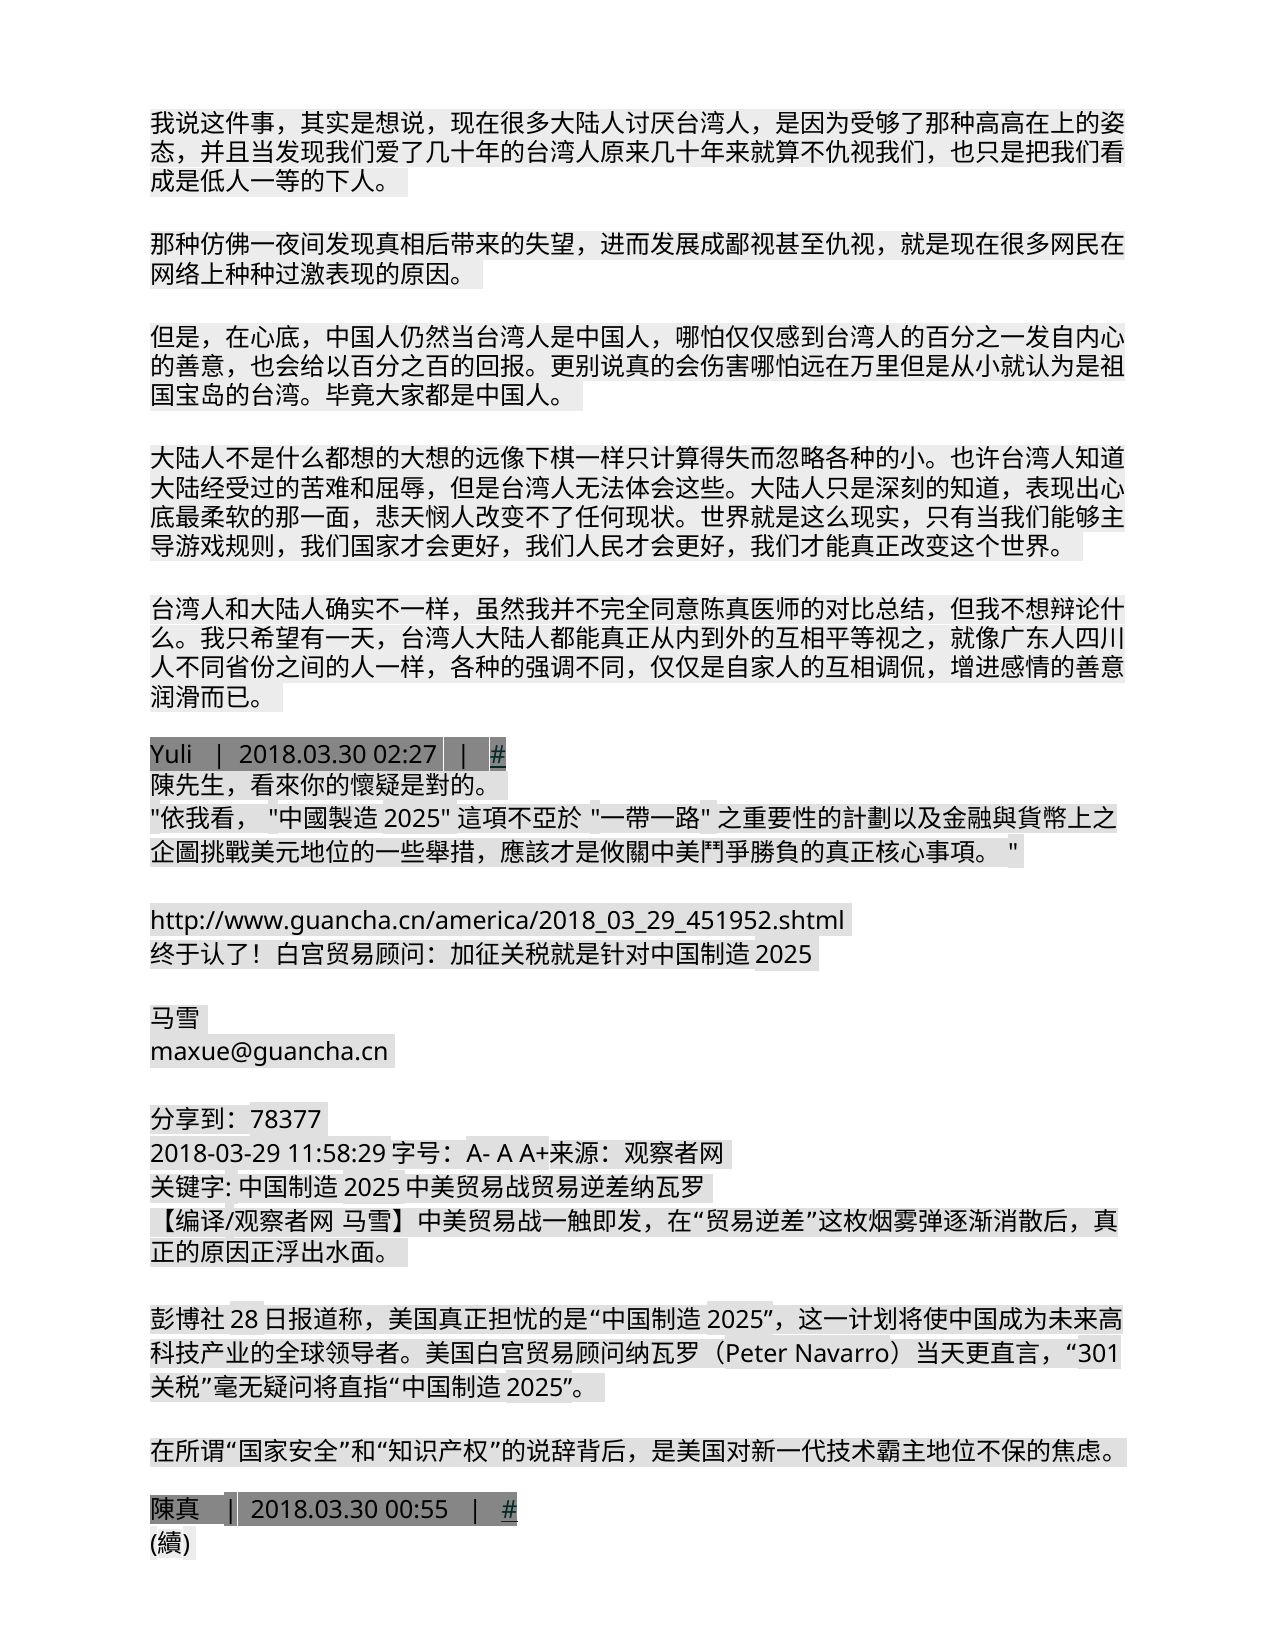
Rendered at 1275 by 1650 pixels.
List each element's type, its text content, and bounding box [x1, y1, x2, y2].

text (續) [150, 1526, 1125, 1560]
text Yuli | 2018.03.30 02:27 | # [150, 737, 1125, 771]
text 陳真 | 2018.03.30 00:55 | # [150, 1492, 1125, 1526]
text 去年底很忙，有一次加班后，我带新入职的小刘到酒吧小酌一下放松放松。他是特种兵退伍，刚来广州，我对当兵的都有天然的好感，也希望和他多聊聊天，好让他更适应这座城市。 酒吧不算爆满，但黄黑白棕各色人种都有，在我们旁边一张桌是两个台湾女孩，之所以注意到，是因为听到那句很带轻蔑的台湾腔：“大陆人就是这样的啦。。”小刘反应很直接，低声骂了一句“ 操！就他妈会装逼” 。我笑笑，接着和他喝酒，没再注意她们。 但是没过多久，旁边就热闹起来了。一个操着英国腔的白人男子，从后面搂着那个很看不起大陆人的台湾女孩，嬉皮笑脸的又摸她脸又亲她后脑，我看她身体是有点抗拒的，但是脸上却一直保持着笑容，尽量闪躲着不断再说：“sorry..i really don't know you..sorry ” 。 我不是很确定这是什么套路，因为如果是大陆女孩，要么就get out要么come here baby，但现在她是要呢还是不要呢？小刘问我啥情况要不要帮她们，我就侧身过去拍拍背对着我们的另一个女孩，问她要不要帮忙? 她一脸难色说我们真不认识他。我愣了一下，说：“我是问，要不要我们帮你赶走那老外? ” 她尴尬的点点头。我说oK。小刘听到已经一个箭步冲了过去，一个擒拿手控制住那家伙，任凭他杀猪似的在叫，架着他就出了酒吧扔到路边。 小刘回来经过那女孩，顺口问了一句，你没事吧。那女孩保持微笑着说，没事，其实你不用那么粗鲁对他的。小刘一脸惊讶看着她，然后摇摇头走了。 回到座位，我打趣的问他，你不是很讨厌她吗？干嘛那么帮她? 小刘说，如果是个外国女人，我才懒得理，但她怎么地也是中国人。 我说这件事，其实是想说，现在很多大陆人讨厌台湾人，是因为受够了那种高高在上的姿态，并且当发现我们爱了几十年的台湾人原来几十年来就算不仇视我们，也只是把我们看成是低人一等的下人。 那种仿佛一夜间发现真相后带来的失望，进而发展成鄙视甚至仇视，就是现在很多网民在网络上种种过激表现的原因。 但是，在心底，中国人仍然当台湾人是中国人，哪怕仅仅感到台湾人的百分之一发自内心的善意，也会给以百分之百的回报。更别说真的会伤害哪怕远在万里但是从小就认为是祖国宝岛的台湾。毕竟大家都是中国人。 大陆人不是什么都想的大想的远像下棋一样只计算得失而忽略各种的小。也许台湾人知道大陆经受过的苦难和屈辱，但是台湾人无法体会这些。大陆人只是深刻的知道，表现出心底最柔软的那一面，悲天悯人改变不了任何现状。世界就是这么现实，只有当我们能够主导游戏规则，我们国家才会更好，我们人民才会更好，我们才能真正改变这个世界。 台湾人和大陆人确实不一样，虽然我并不完全同意陈真医师的对比总结，但我不想辩论什么。我只希望有一天，台湾人大陆人都能真正从内到外的互相平等视之，就像广东人四川人不同省份之间的人一样，各种的强调不同，仅仅是自家人的互相调侃，增进感情的善意润滑而已。 [150, 75, 1125, 712]
text 陳先生，看來你的懷疑是對的。 "依我看， "中國製造2025" 這項不亞於 "一帶一路" 之重要性的計劃以及金融與貨幣上之企圖挑戰美元地位的一些舉措，應該才是攸關中美鬥爭勝負的真正核心事項。 " http://www.guancha.cn/america/2018_03_29_451952.shtml 终于认了！白宫贸易顾问：加征关税就是针对中国制造2025 马雪 maxue@guancha.cn 分享到：78377 2018-03-29 11:58:29字号：A- A A+来源：观察者网 关键字: 中国制造2025中美贸易战贸易逆差纳瓦罗 【编译/观察者网 马雪】中美贸易战一触即发，在“贸易逆差”这枚烟雾弹逐渐消散后，真正的原因正浮出水面。 彭博社28日报道称，美国真正担忧的是“中国制造2025”，这一计划将使中国成为未来高科技产业的全球领导者。美国白宫贸易顾问纳瓦罗（Peter Navarro）当天更直言，“301关税”毫无疑问将直指“中国制造2025”。 在所谓“国家安全”和“知识产权”的说辞背后，是美国对新一代技术霸主地位不保的焦虑。 [150, 771, 1125, 1467]
